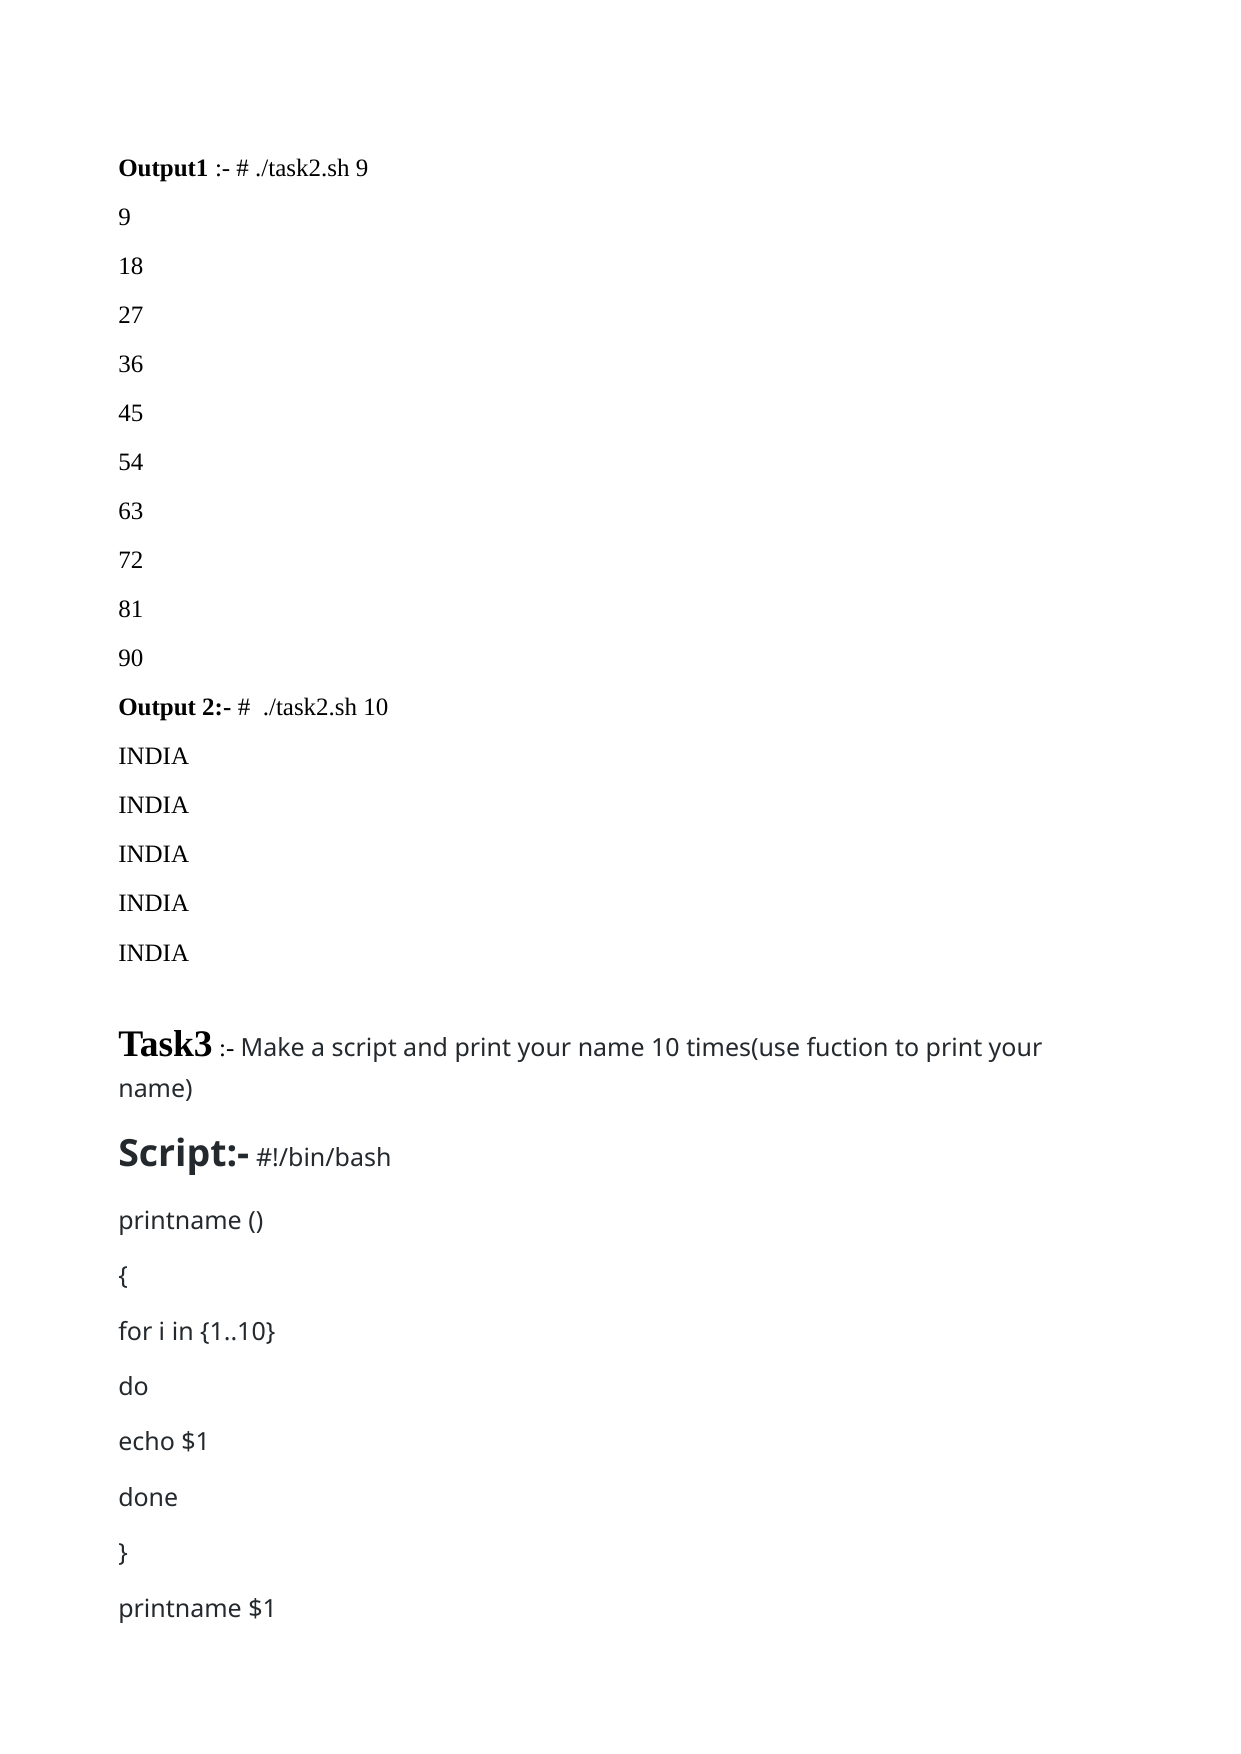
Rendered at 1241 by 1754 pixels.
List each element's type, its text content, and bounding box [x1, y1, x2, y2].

text 36 [118, 349, 1122, 378]
text Script:- #!/bin/bash [118, 1126, 1122, 1177]
text for i in {1..10} [118, 1313, 1122, 1347]
text 72 [118, 545, 1122, 574]
text 27 [118, 300, 1122, 328]
text 9 [118, 202, 1122, 230]
text INDIA [118, 741, 1122, 770]
text INDIA [118, 839, 1122, 868]
text 90 [118, 643, 1122, 672]
text INDIA [118, 938, 1122, 1001]
text 18 [118, 251, 1122, 279]
text echo $1 [118, 1424, 1122, 1458]
text 45 [118, 398, 1122, 427]
text done [118, 1479, 1122, 1513]
text Output 2:- # ./task2.sh 10 [118, 692, 1122, 721]
text 63 [118, 496, 1122, 525]
text printname () [118, 1202, 1122, 1236]
text Task3 :- Make a script and print your name 10 times(use fuction to print your name) [118, 1021, 1122, 1105]
text Output1 :- # ./task2.sh 9 [118, 153, 1122, 181]
text { [118, 1258, 1122, 1292]
text } [118, 1535, 1122, 1569]
text printname $1 [118, 1590, 1122, 1624]
text 81 [118, 594, 1122, 623]
text do [118, 1368, 1122, 1403]
text INDIA [118, 790, 1122, 819]
text INDIA [118, 888, 1122, 917]
text 54 [118, 447, 1122, 476]
